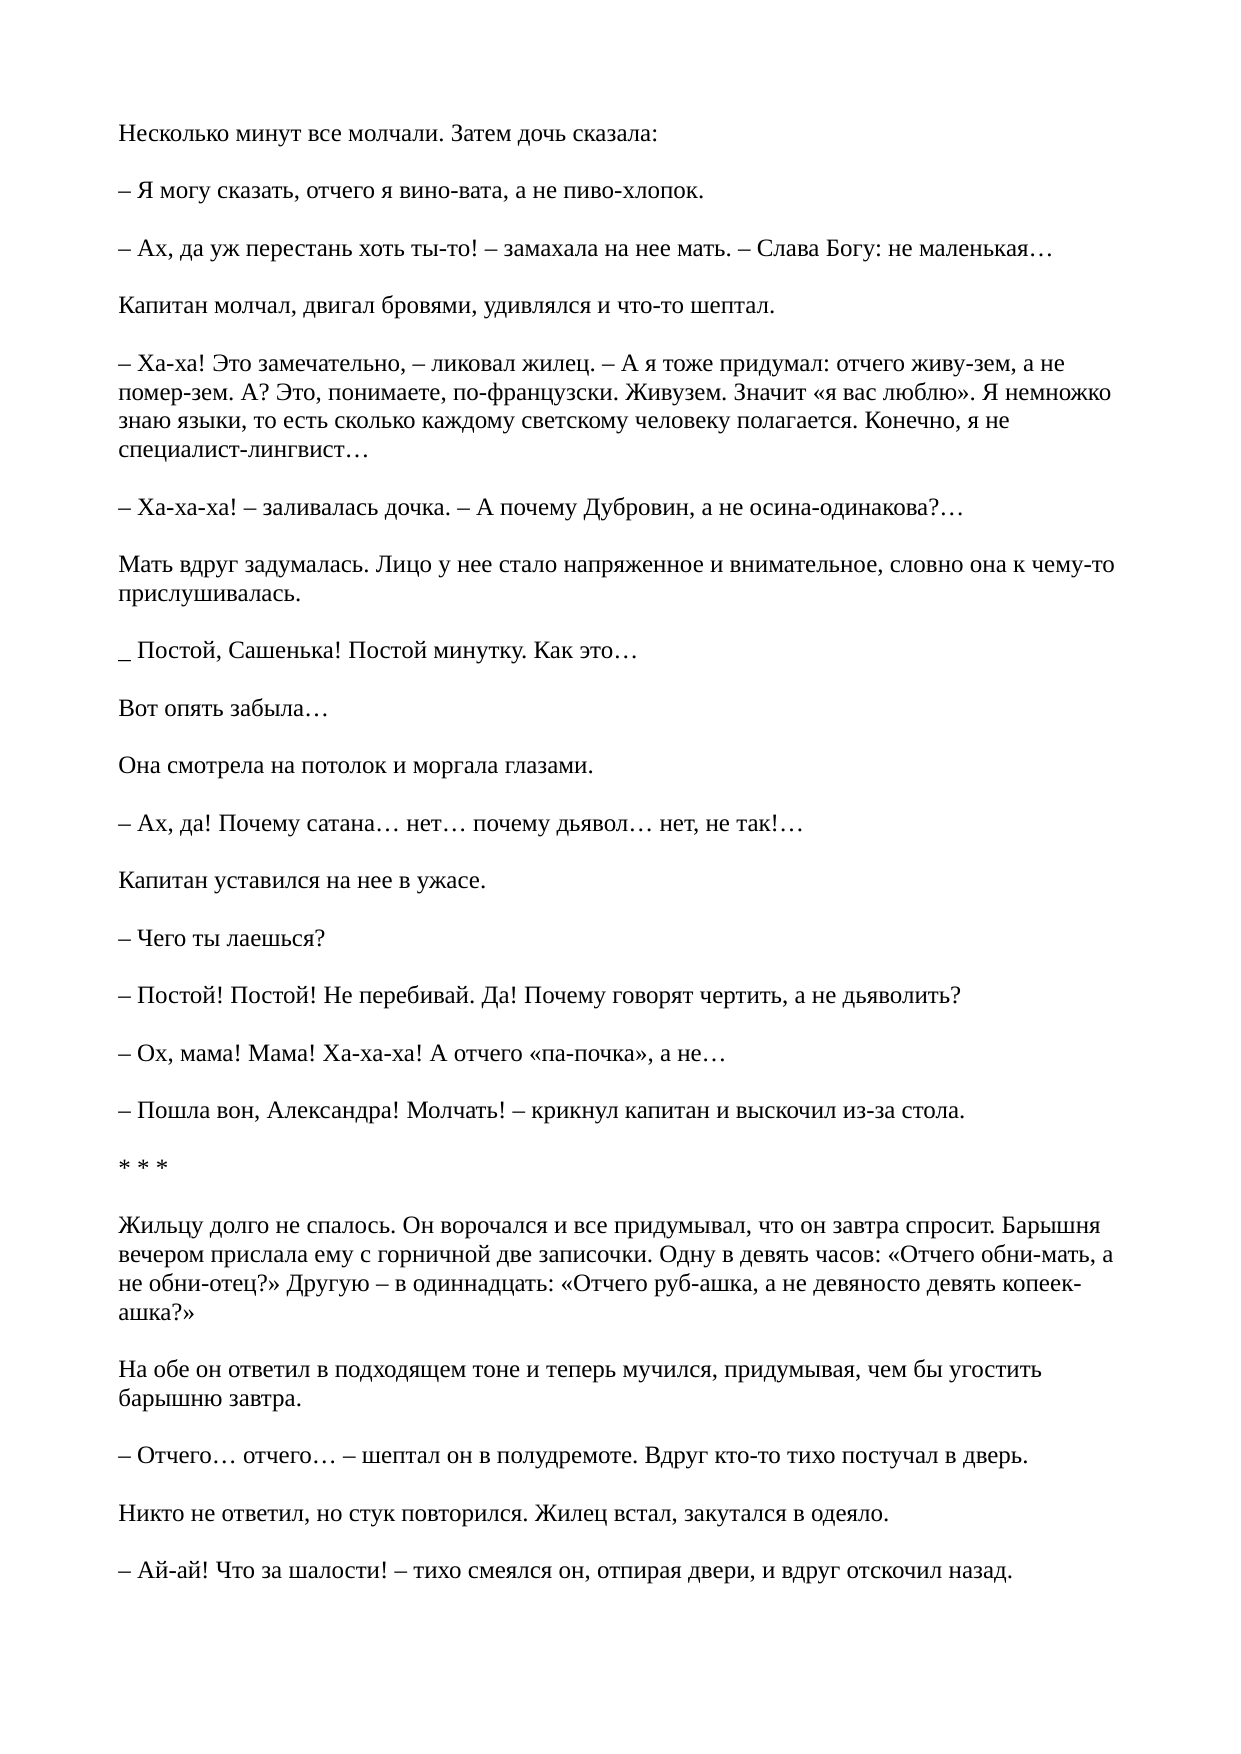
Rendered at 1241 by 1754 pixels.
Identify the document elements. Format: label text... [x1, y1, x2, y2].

text – Ох, мама! Мама! Ха-ха-ха! А отчего «па-почка», а не… [118, 1038, 1122, 1067]
text – Ах, да! Почему сатана… нет… почему дьявол… нет, не так!… [118, 808, 1122, 837]
text Капитан уставился на нее в ужасе. [118, 866, 1122, 894]
text – Ах, да уж перестань хоть ты-то! – замахала на нее мать. – Слава Богу: не маленькая… [118, 233, 1122, 262]
text Несколько минут все молчали. Затем дочь сказала: [118, 118, 1122, 147]
text – Отчего… отчего… – шептал он в полудремоте. Вдруг кто-то тихо постучал в дверь. [118, 1441, 1122, 1469]
text На обе он ответил в подходящем тоне и теперь мучился, придумывая, чем бы угостить барышню завтра. [118, 1354, 1122, 1412]
text – Ха-ха-ха! – заливалась дочка. – А почему Дубровин, а не осина-одинакова?… [118, 492, 1122, 521]
text Жильцу долго не спалось. Он ворочался и все придумывал, что он завтра спросит. Барышня вечером прислала ему с горничной две записочки. Одну в девять часов: «Отчего обни-мать, а не обни-отец?» Другую – в одиннадцать: «Отчего руб-ашка, а не девяносто девять копеек-ашка?» [118, 1211, 1122, 1326]
text Капитан молчал, двигал бровями, удивлялся и что-то шептал. [118, 291, 1122, 319]
text – Пошла вон, Александра! Молчать! – крикнул капитан и выскочил из-за стола. [118, 1096, 1122, 1124]
text – Постой! Постой! Не перебивай. Да! Почему говорят чертить, а не дьяволить? [118, 981, 1122, 1009]
text Никто не ответил, но стук повторился. Жилец встал, закутался в одеяло. [118, 1498, 1122, 1527]
text Вот опять забыла… [118, 693, 1122, 722]
text – Я могу сказать, отчего я вино-вата, а не пиво-хлопок. [118, 176, 1122, 204]
text _ Постой, Сашенька! Постой минутку. Как это… [118, 636, 1122, 664]
text Мать вдруг задумалась. Лицо у нее стало напряженное и внимательное, словно она к чему-то прислушивалась. [118, 549, 1122, 607]
text Она смотрела на потолок и моргала глазами. [118, 751, 1122, 779]
text – Ай-ай! Что за шалости! – тихо смеялся он, отпирая двери, и вдруг отскочил назад. [118, 1556, 1122, 1584]
text – Чего ты лаешься? [118, 923, 1122, 952]
text – Ха-ха! Это замечательно, – ликовал жилец. – А я тоже придумал: отчего живу-зем, а не помер-зем. А? Это, понимаете, по-французски. Живузем. Значит «я вас люблю». Я немножко знаю языки, то есть сколько каждому светскому человеку полагается. Конечно, я не специалист-лингвист… [118, 348, 1122, 463]
text * * * [118, 1153, 1122, 1182]
